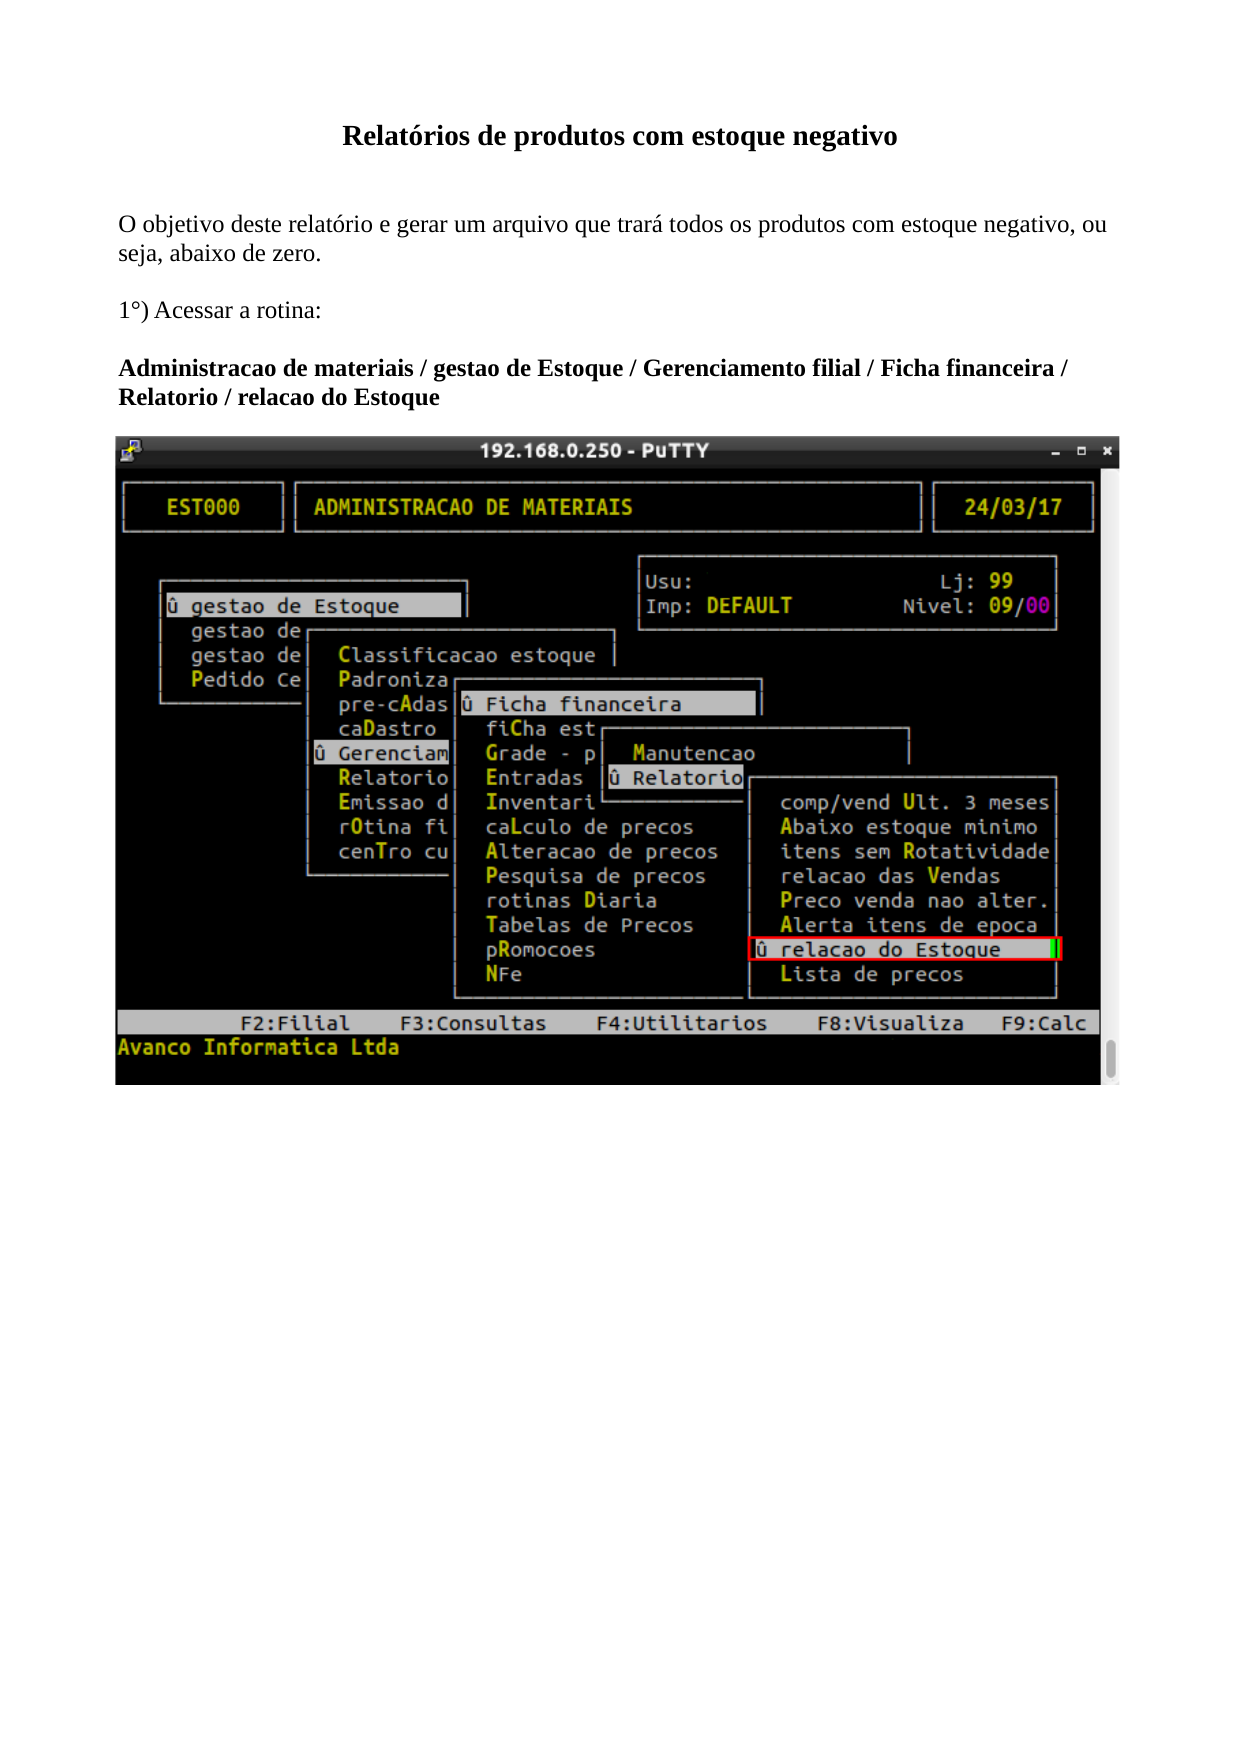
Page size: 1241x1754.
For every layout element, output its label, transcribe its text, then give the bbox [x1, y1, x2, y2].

picture [115, 436, 1120, 1085]
text O objetivo deste relatório e gerar um arquivo que trará todos os produtos com estoque negativo, ou seja, abaixo de zero. [118, 209, 1122, 267]
text Relatórios de produtos com estoque negativo [118, 118, 1122, 152]
text 1°) Acessar a rotina: [118, 295, 1122, 324]
text Administracao de materiais / gestao de Estoque / Gerenciamento filial / Ficha financeira / Relatorio / relacao do Estoque [118, 353, 1122, 410]
